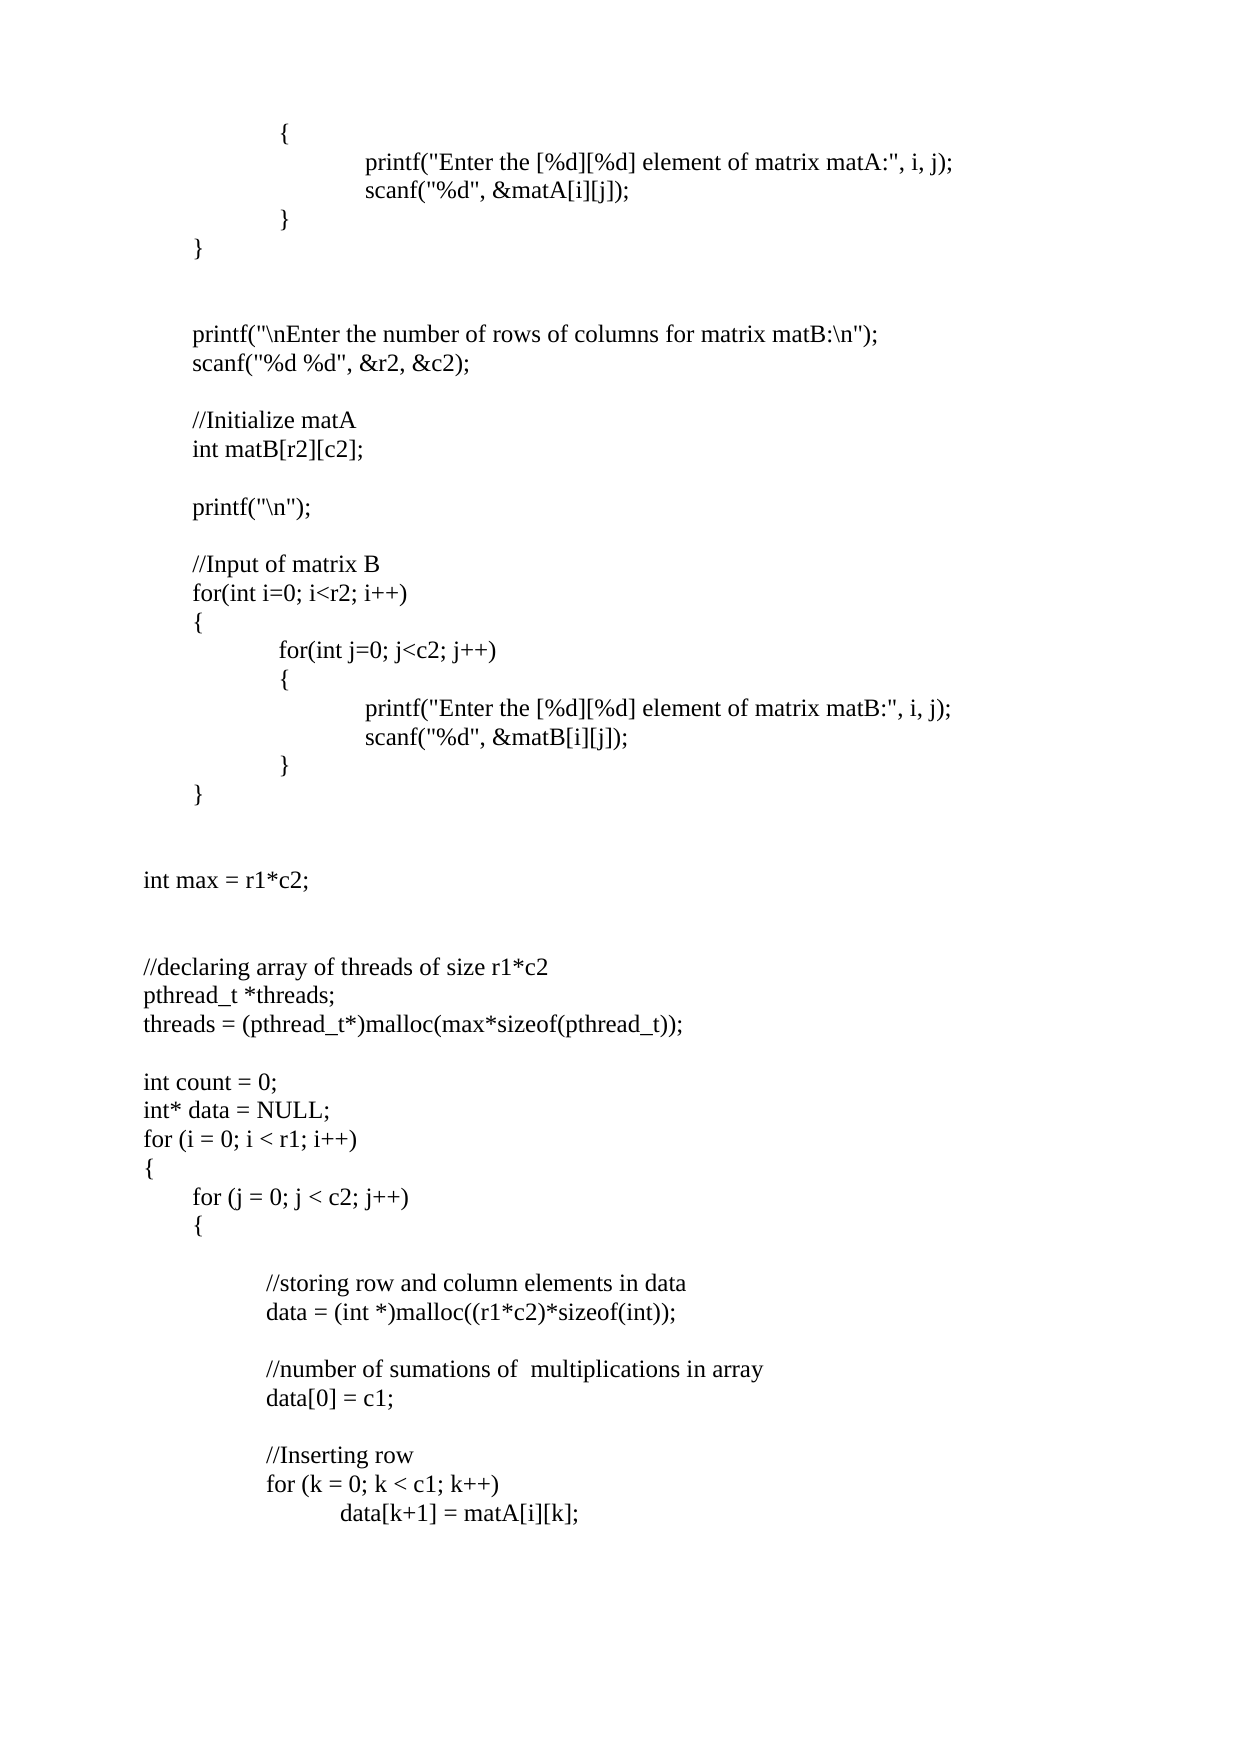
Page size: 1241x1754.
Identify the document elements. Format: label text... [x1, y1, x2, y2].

text //declaring array of threads of size r1*c2 [118, 952, 1122, 981]
text } [118, 751, 1122, 779]
text //number of sumations of multiplications in array [118, 1354, 1122, 1383]
text scanf("%d", &matA[i][j]); [118, 176, 1122, 204]
text threads = (pthread_t*)malloc(max*sizeof(pthread_t)); [118, 1009, 1122, 1038]
text for(int i=0; i<r2; i++) [118, 578, 1122, 607]
text scanf("%d %d", &r2, &c2); [118, 348, 1122, 377]
text scanf("%d", &matB[i][j]); [118, 722, 1122, 751]
text { [118, 1211, 1122, 1239]
text int matB[r2][c2]; [118, 434, 1122, 463]
text //Inserting row [118, 1441, 1122, 1469]
text printf("Enter the [%d][%d] element of matrix matA:", i, j); [118, 147, 1122, 176]
text //Input of matrix B [118, 549, 1122, 578]
text printf("\nEnter the number of rows of columns for matrix matB:\n"); [118, 319, 1122, 348]
text printf("Enter the [%d][%d] element of matrix matB:", i, j); [118, 693, 1122, 722]
text data[0] = c1; [118, 1383, 1122, 1412]
text { [118, 607, 1122, 636]
text printf("\n"); [118, 492, 1122, 521]
text for (k = 0; k < c1; k++) [118, 1469, 1122, 1498]
text data = (int *)malloc((r1*c2)*sizeof(int)); [118, 1297, 1122, 1326]
text } [118, 233, 1122, 262]
text pthread_t *threads; [118, 981, 1122, 1009]
text { [118, 664, 1122, 693]
text data[k+1] = matA[i][k]; [118, 1498, 1122, 1527]
text for(int j=0; j<c2; j++) [118, 636, 1122, 664]
text } [118, 779, 1122, 808]
text int count = 0; [118, 1067, 1122, 1096]
text { [118, 1153, 1122, 1182]
text //storing row and column elements in data [118, 1268, 1122, 1297]
text } [118, 204, 1122, 233]
text //Initialize matA [118, 406, 1122, 434]
text for (i = 0; i < r1; i++) [118, 1124, 1122, 1153]
text for (j = 0; j < c2; j++) [118, 1182, 1122, 1211]
text int max = r1*c2; [118, 866, 1122, 894]
text { [118, 118, 1122, 147]
text int* data = NULL; [118, 1096, 1122, 1124]
